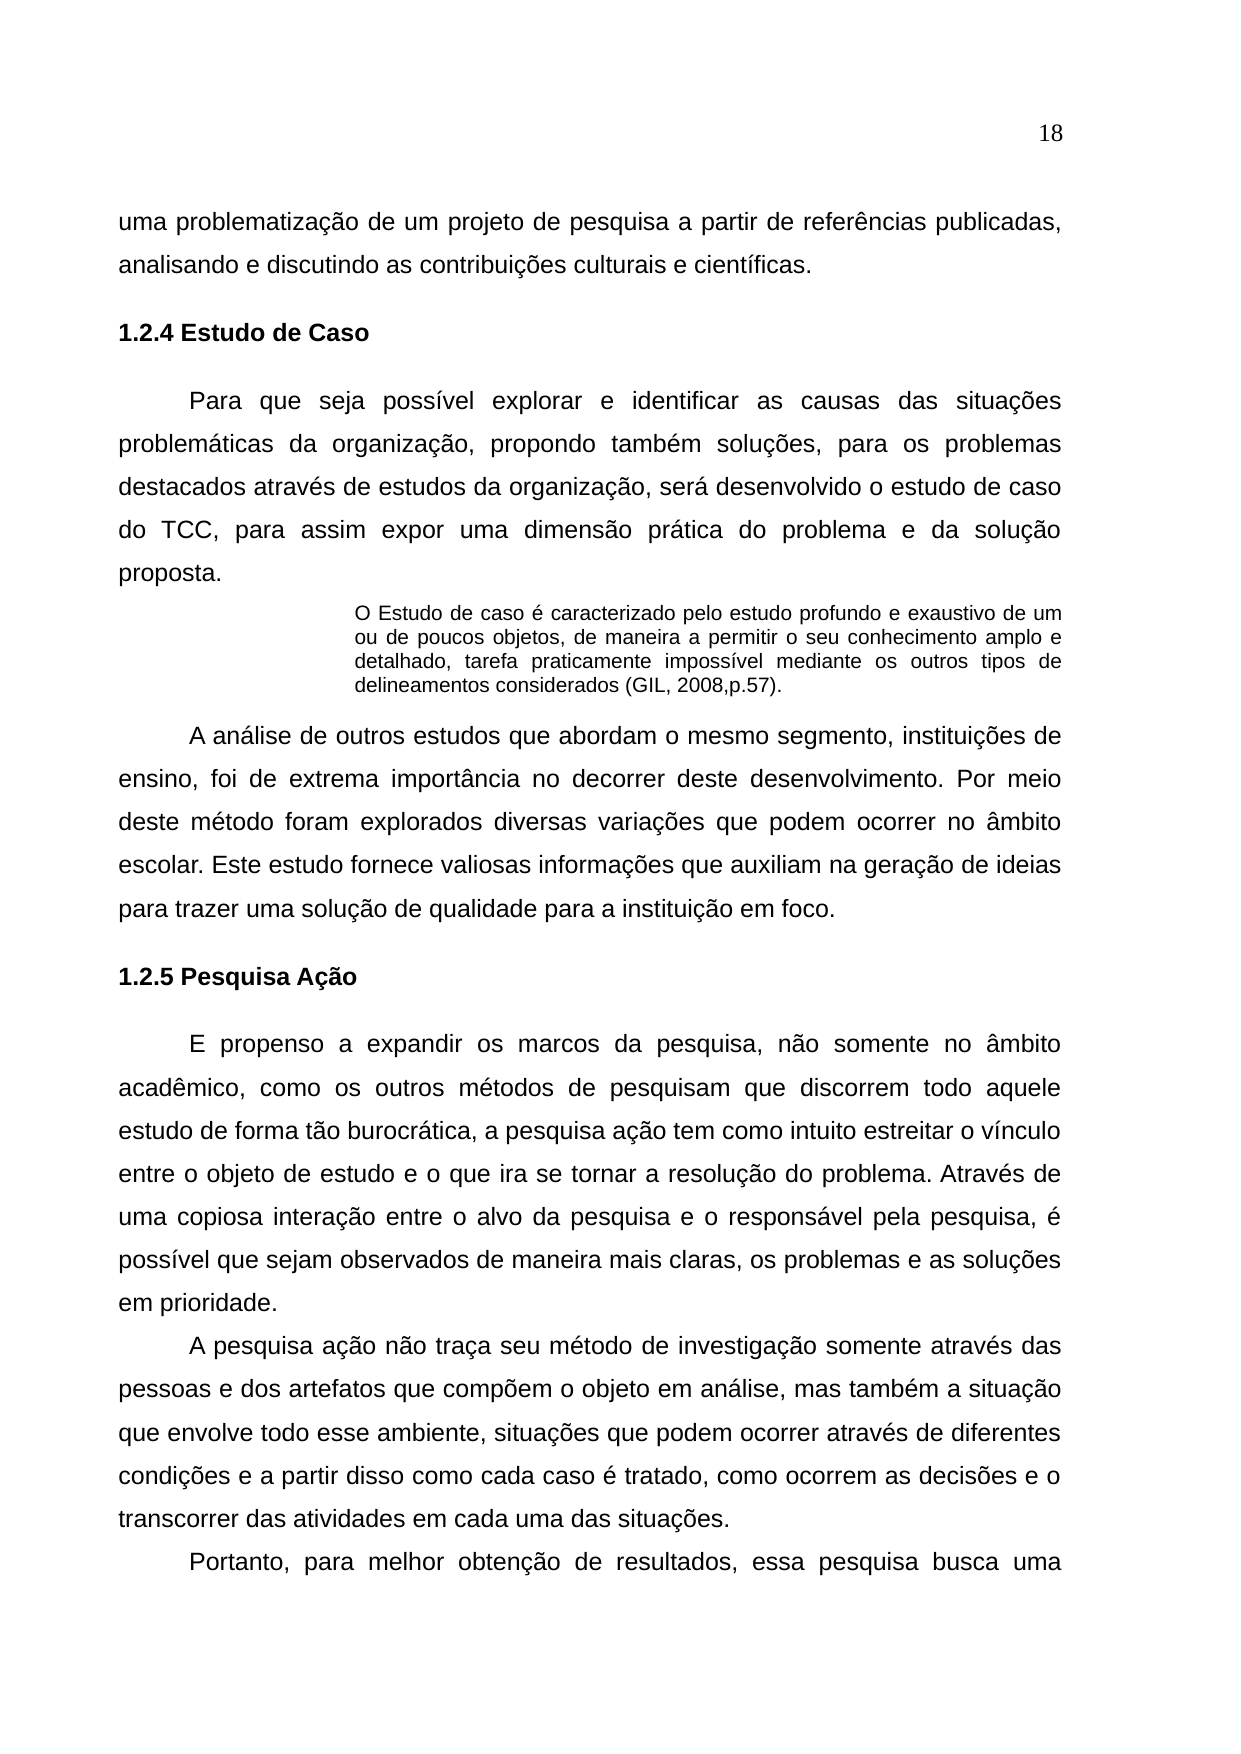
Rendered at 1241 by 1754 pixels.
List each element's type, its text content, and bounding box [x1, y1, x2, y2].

text O Estudo de caso é caracterizado pelo estudo profundo e exaustivo de um ou de poucos objetos, de maneira a permitir o seu conhecimento amplo e detalhado, tarefa praticamente impossível mediante os outros tipos de delineamentos considerados (GIL, 2008,p.57). [354, 601, 1063, 697]
text uma problematização de um projeto de pesquisa a partir de referências publicadas, analisando e discutindo as contribuições culturais e científicas. [118, 207, 1063, 278]
text Portanto, para melhor obtenção de resultados, essa pesquisa busca uma [118, 1547, 1063, 1576]
text E propenso a expandir os marcos da pesquisa, não somente no âmbito acadêmico, como os outros métodos de pesquisam que discorrem todo aquele estudo de forma tão burocrática, a pesquisa ação tem como intuito estreitar o vínculo entre o objeto de estudo e o que ira se tornar a resolução do problema. Através de uma copiosa interação entre o alvo da pesquisa e o responsável pela pesquisa, é possível que sejam observados de maneira mais claras, os problemas e as soluções em prioridade. [118, 1029, 1063, 1317]
text Para que seja possível explorar e identificar as causas das situações problemáticas da organização, propondo também soluções, para os problemas destacados através de estudos da organização, será desenvolvido o estudo de caso do TCC, para assim expor uma dimensão prática do problema e da solução proposta. [118, 386, 1063, 587]
text A análise de outros estudos que abordam o mesmo segmento, instituições de ensino, foi de extrema importância no decorrer deste desenvolvimento. Por meio deste método foram explorados diversas variações que podem ocorrer no âmbito escolar. Este estudo fornece valiosas informações que auxiliam na geração de ideias para trazer uma solução de qualidade para a instituição em foco. [118, 721, 1063, 922]
subtitle 1.2.5 Pesquisa Ação [118, 961, 1063, 990]
subtitle 1.2.4 Estudo de Caso [118, 318, 1063, 346]
text A pesquisa ação não traça seu método de investigação somente através das pessoas e dos artefatos que compõem o objeto em análise, mas também a situação que envolve todo esse ambiente, situações que podem ocorrer através de diferentes condições e a partir disso como cada caso é tratado, como ocorrem as decisões e o transcorrer das atividades em cada uma das situações. [118, 1331, 1063, 1532]
